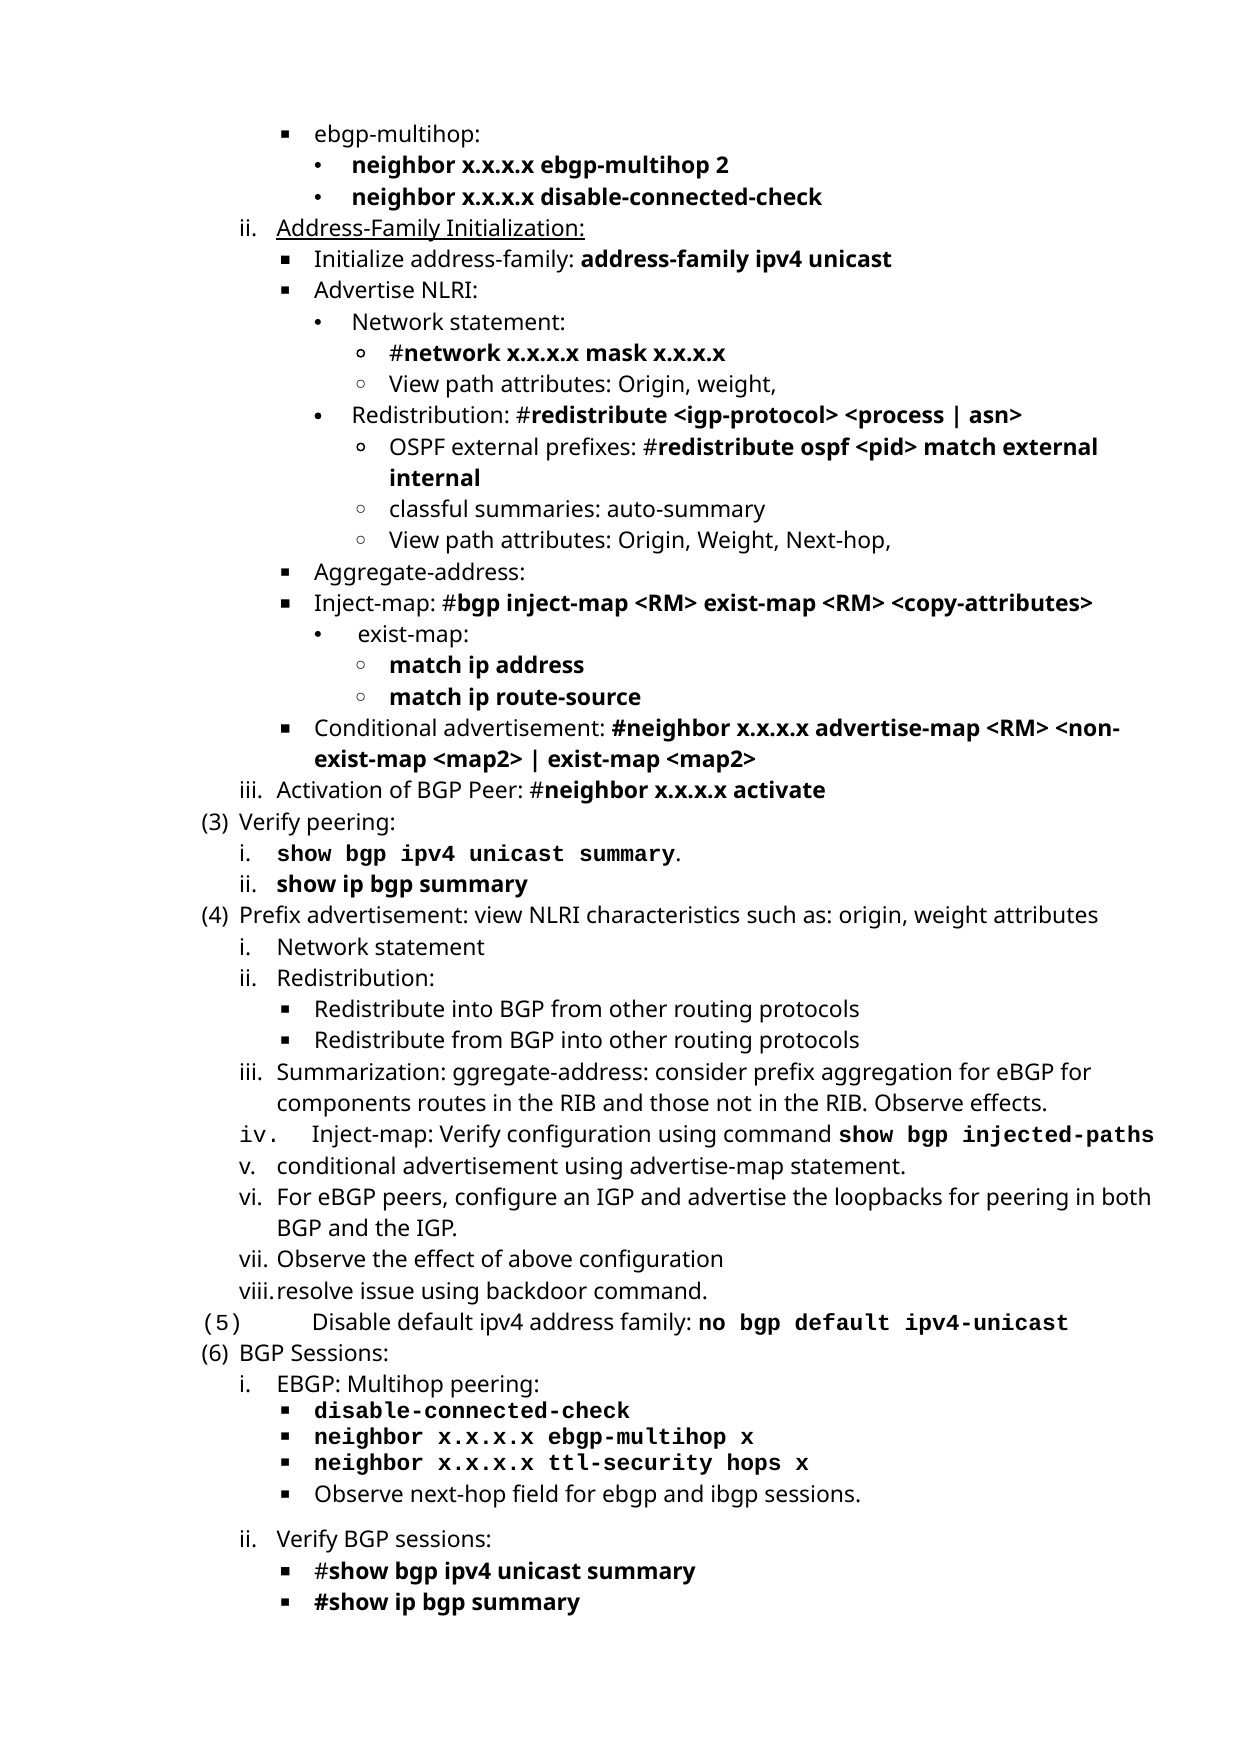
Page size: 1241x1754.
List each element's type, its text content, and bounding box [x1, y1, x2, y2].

list Inject-map: #bgp inject-map <RM> exist-map <RM> <copy-attributes> [276, 587, 1182, 618]
list neighbor x.x.x.x ebgp-multihop x [276, 1426, 1182, 1452]
list resolve issue using backdoor command. [239, 1274, 1182, 1306]
list Redistribute into BGP from other routing protocols [276, 993, 1182, 1024]
list #network x.x.x.x mask x.x.x.x [351, 337, 1182, 368]
list neighbor x.x.x.x ttl-security hops x [276, 1452, 1182, 1477]
list #show ip bgp summary [276, 1586, 1182, 1617]
list neighbor x.x.x.x ebgp-multihop 2 [314, 149, 1182, 181]
list Address-Family Initialization: [239, 212, 1182, 243]
list match ip route-source [351, 681, 1182, 712]
list ebgp-multihop: [276, 118, 1182, 149]
list Verify BGP sessions: [239, 1523, 1182, 1554]
list For eBGP peers, configure an IGP and advertise the loopbacks for peering in both BGP and the IGP. [239, 1181, 1182, 1243]
list Redistribute from BGP into other routing protocols [276, 1024, 1182, 1056]
list Prefix advertisement: view NLRI characteristics such as: origin, weight attributes [201, 899, 1182, 931]
list Disable default ipv4 address family: no bgp default ipv4-unicast [201, 1306, 1182, 1337]
list View path attributes: Origin, weight, [351, 368, 1182, 399]
list Verify peering: [201, 806, 1182, 837]
list Redistribution: [239, 962, 1182, 993]
list EBGP: Multihop peering: [239, 1368, 1182, 1400]
list Observe next-hop field for ebgp and ibgp sessions. [276, 1477, 1182, 1509]
list View path attributes: Origin, Weight, Next-hop, [351, 524, 1182, 556]
list Summarization: ggregate-address: consider prefix aggregation for eBGP for components routes in the RIB and those not in the RIB. Observe effects. [239, 1056, 1182, 1118]
list OSPF external prefixes: #redistribute ospf <pid> match external internal [351, 431, 1182, 493]
list Network statement: [314, 306, 1182, 337]
list show bgp ipv4 unicast summary. [239, 837, 1182, 868]
list classful summaries: auto-summary [351, 493, 1182, 524]
list BGP Sessions: [201, 1337, 1182, 1368]
list show ip bgp summary [239, 868, 1182, 899]
list Advertise NLRI: [276, 274, 1182, 306]
list Inject-map: Verify configuration using command show bgp injected-paths [239, 1118, 1182, 1149]
list #show bgp ipv4 unicast summary [276, 1554, 1182, 1586]
list Aggregate-address: [276, 556, 1182, 587]
list neighbor x.x.x.x disable-connected-check [314, 181, 1182, 212]
list Initialize address-family: address-family ipv4 unicast [276, 243, 1182, 274]
list exist-map: [314, 618, 1182, 649]
list disable-connected-check [276, 1400, 1182, 1426]
list Observe the effect of above configuration [239, 1243, 1182, 1274]
list Network statement [239, 931, 1182, 962]
list conditional advertisement using advertise-map statement. [239, 1149, 1182, 1181]
list Redistribution: #redistribute <igp-protocol> <process | asn> [314, 399, 1182, 431]
list Activation of BGP Peer: #neighbor x.x.x.x activate [239, 774, 1182, 806]
list match ip address [351, 649, 1182, 681]
list Conditional advertisement: #neighbor x.x.x.x advertise-map <RM> <non-exist-map <map2> | exist-map <map2> [276, 712, 1182, 774]
